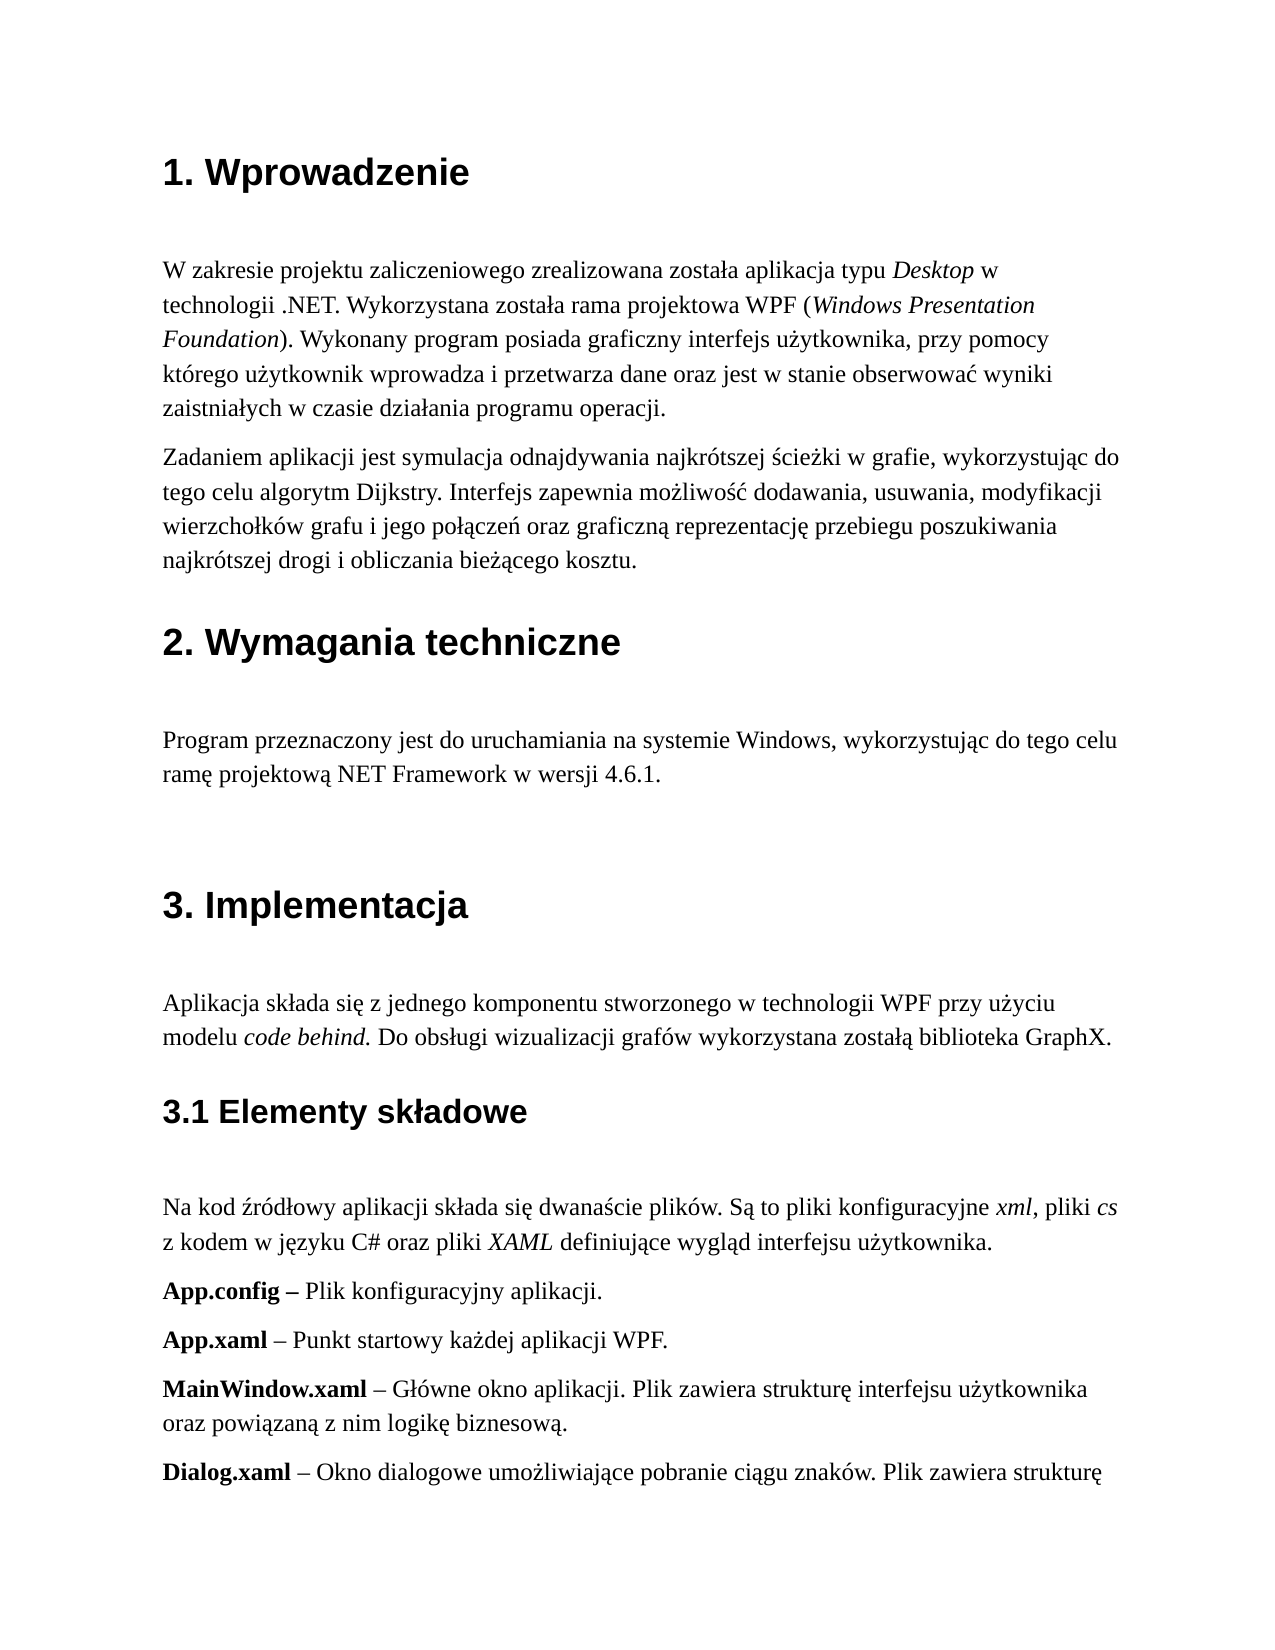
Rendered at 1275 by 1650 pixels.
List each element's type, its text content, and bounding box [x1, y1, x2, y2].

text App.xaml – Punkt startowy każdej aplikacji WPF. [162, 1325, 1127, 1354]
text App.config – Plik konfiguracyjny aplikacji. [162, 1276, 1127, 1304]
text W zakresie projektu zaliczeniowego zrealizowana została aplikacja typu Desktop w technologii .NET. Wykorzystana została rama projektowa WPF (Windows Presentation Foundation). Wykonany program posiada graficzny interfejs użytkownika, przy pomocy którego użytkownik wprowadza i przetwarza dane oraz jest w stanie obserwować wyniki zaistniałych w czasie działania programu operacji. [162, 255, 1127, 422]
subtitle 3. Implementacja [162, 882, 1127, 926]
text Program przeznaczony jest do uruchamiania na systemie Windows, wykorzystując do tego celu ramę projektową NET Framework w wersji 4.6.1. [162, 725, 1127, 788]
subtitle 2. Wymagania techniczne [162, 620, 1127, 663]
text MainWindow.xaml – Główne okno aplikacji. Plik zawiera strukturę interfejsu użytkownika oraz powiązaną z nim logikę biznesową. [162, 1374, 1127, 1437]
text Dialog.xaml – Okno dialogowe umożliwiające pobranie ciągu znaków. Plik zawiera strukturę [162, 1457, 1127, 1486]
text Na kod źródłowy aplikacji składa się dwanaście plików. Są to pliki konfiguracyjne xml, pliki cs z kodem w języku C# oraz pliki XAML definiujące wygląd interfejsu użytkownika. [162, 1192, 1127, 1256]
text Aplikacja składa się z jednego komponentu stworzonego w technologii WPF przy użyciu modelu code behind. Do obsługi wizualizacji grafów wykorzystana zostałą biblioteka GraphX. [162, 988, 1127, 1051]
text Zadaniem aplikacji jest symulacja odnajdywania najkrótszej ścieżki w grafie, wykorzystując do tego celu algorytm Dijkstry. Interfejs zapewnia możliwość dodawania, usuwania, modyfikacji wierzchołków grafu i jego połączeń oraz graficzną reprezentację przebiegu poszukiwania najkrótszej drogi i obliczania bieżącego kosztu. [162, 442, 1127, 574]
subtitle 1. Wprowadzenie [162, 150, 1127, 194]
subtitle 3.1 Elementy składowe [162, 1092, 1127, 1131]
